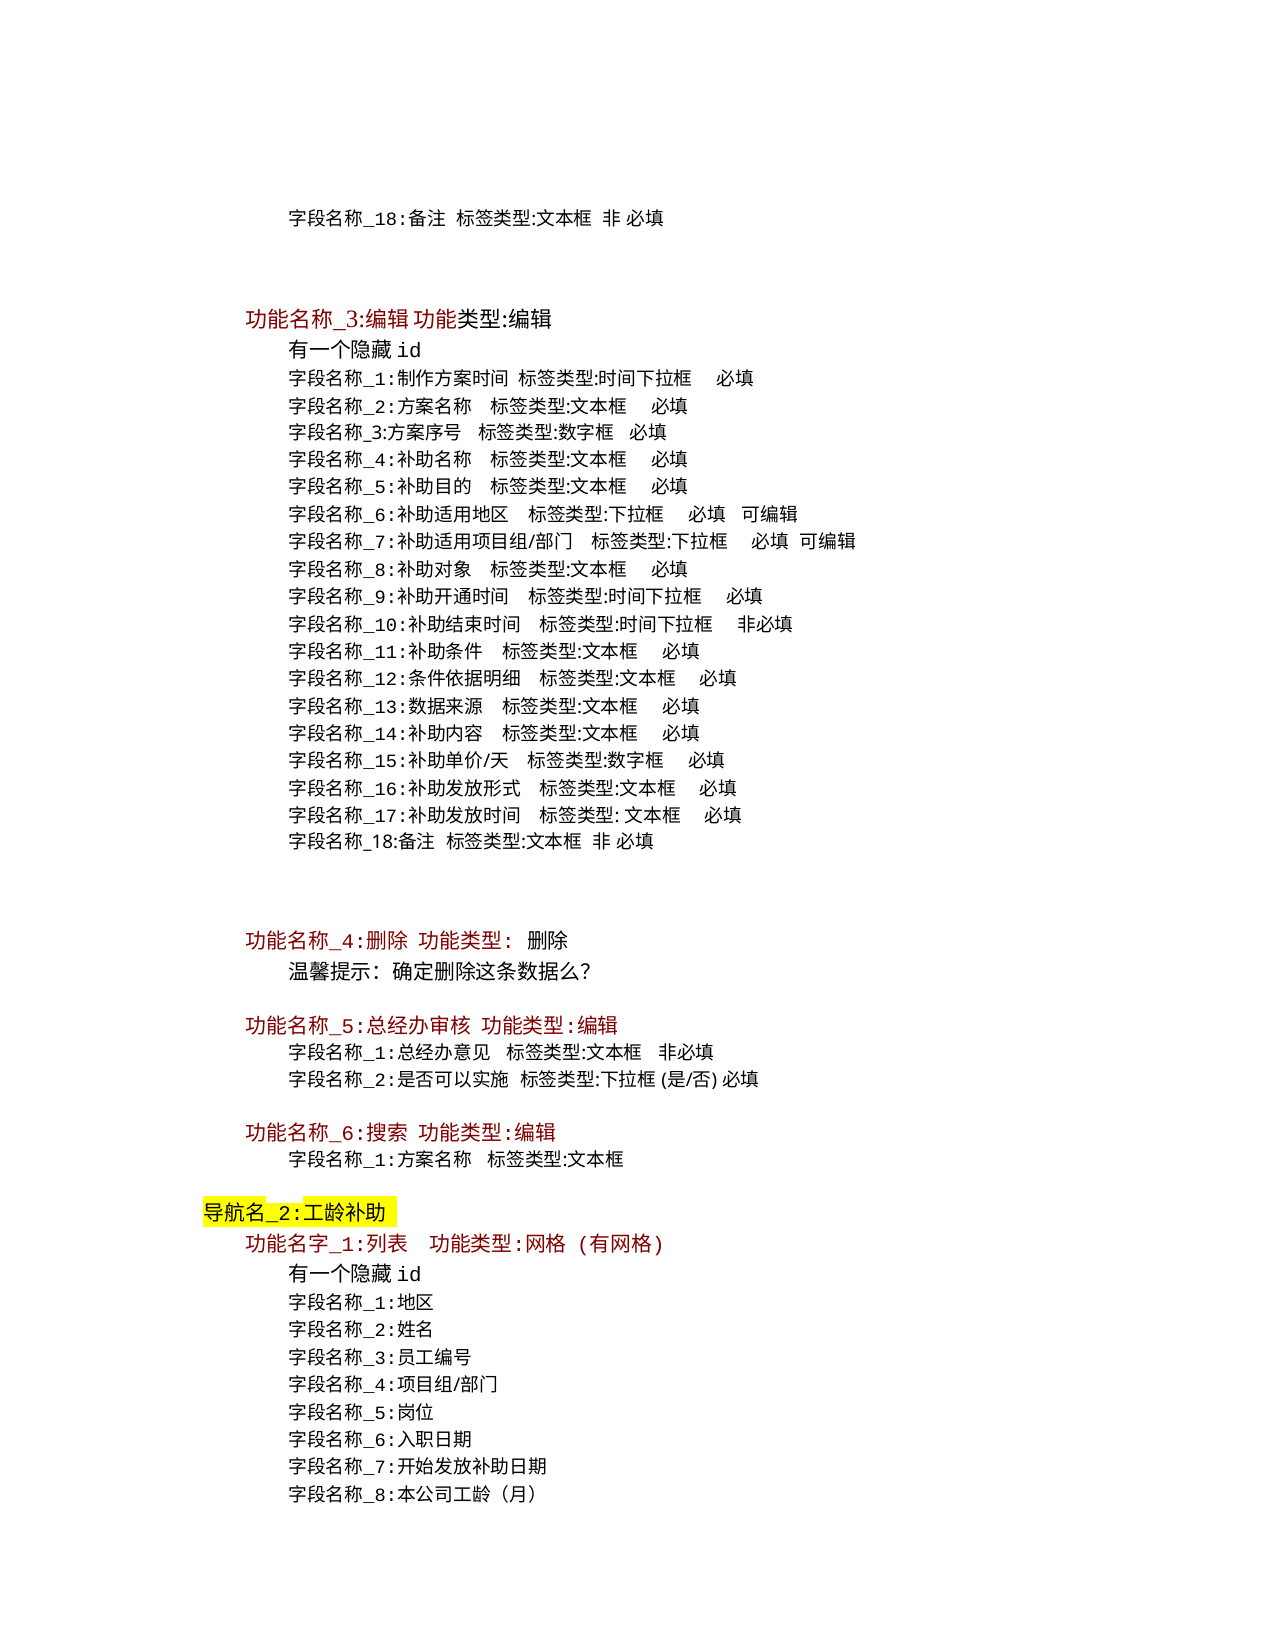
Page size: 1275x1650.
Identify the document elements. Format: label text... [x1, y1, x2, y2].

text 字段名称_3:员工编号 [118, 1342, 1157, 1370]
text 字段名称_7:补助适用项目组/部门 标签类型:下拉框 必填 可编辑 [118, 527, 1157, 554]
text 字段名称_6:入职日期 [118, 1425, 1157, 1452]
text 温馨提示：确定删除这条数据么？ [118, 955, 1157, 986]
text 字段名称_7:开始发放补助日期 [118, 1452, 1157, 1479]
text 功能名称_3:编辑 功能类型:编辑 [118, 302, 1157, 333]
text 字段名称_2:方案名称 标签类型:文本框 必填 [118, 392, 1157, 419]
text 字段名称_16:补助发放形式 标签类型:文本框 必填 [118, 773, 1157, 801]
text 有一个隐藏id [118, 1257, 1157, 1288]
text 字段名称_9:补助开通时间 标签类型:时间下拉框 必填 [118, 582, 1157, 609]
text 字段名称_5:岗位 [118, 1397, 1157, 1425]
text 字段名称_4:补助名称 标签类型:文本框 必填 [118, 445, 1157, 472]
text 字段名称_12:条件依据明细 标签类型:文本框 必填 [118, 664, 1157, 691]
text 字段名称_10:补助结束时间 标签类型:时间下拉框 非必填 [118, 609, 1157, 637]
text 字段名称_17:补助发放时间 标签类型: 文本框 必填 [118, 801, 1157, 828]
text 字段名称_5:补助目的 标签类型:文本框 必填 [118, 472, 1157, 499]
text 字段名称_8:补助对象 标签类型:文本框 必填 [118, 554, 1157, 582]
text 字段名称_13:数据来源 标签类型:文本框 必填 [118, 691, 1157, 719]
text 字段名称_2:姓名 [118, 1315, 1157, 1342]
text 字段名称_6:补助适用地区 标签类型:下拉框 必填 可编辑 [118, 499, 1157, 527]
text 字段名称_14:补助内容 标签类型:文本框 必填 [118, 719, 1157, 746]
text 字段名称_15:补助单价/天 标签类型:数字框 必填 [118, 746, 1157, 773]
text 字段名称_18:备注 标签类型:文本框 非 必填 [118, 205, 1157, 231]
text 字段名称_18:备注 标签类型:文本框 非 必填 [118, 828, 1157, 854]
text 功能名称_6:搜索 功能类型:编辑 [118, 1116, 1157, 1146]
text 功能名字_1:列表 功能类型:网格 (有网格) [118, 1227, 1157, 1257]
text 字段名称_8:本公司工龄（月） [118, 1479, 1157, 1507]
text 导航名_2:工龄补助 [118, 1196, 1157, 1227]
text 字段名称_1:制作方案时间 标签类型:时间下拉框 必填 [118, 364, 1157, 392]
text 字段名称_2:是否可以实施 标签类型:下拉框 (是/否) 必填 [118, 1066, 1157, 1092]
text 有一个隐藏id [118, 333, 1157, 364]
text 字段名称_1:地区 [118, 1288, 1157, 1315]
text 功能名称_4:删除 功能类型: 删除 [118, 925, 1157, 955]
text 字段名称_3:方案序号 标签类型:数字框 必填 [118, 419, 1157, 445]
text 功能名称_5:总经办审核 功能类型:编辑 [118, 1009, 1157, 1040]
text 字段名称_1:总经办意见 标签类型:文本框 非必填 [118, 1040, 1157, 1066]
text 字段名称_4:项目组/部门 [118, 1370, 1157, 1397]
text 字段名称_1:方案名称 标签类型:文本框 [118, 1146, 1157, 1173]
text 字段名称_11:补助条件 标签类型:文本框 必填 [118, 637, 1157, 664]
